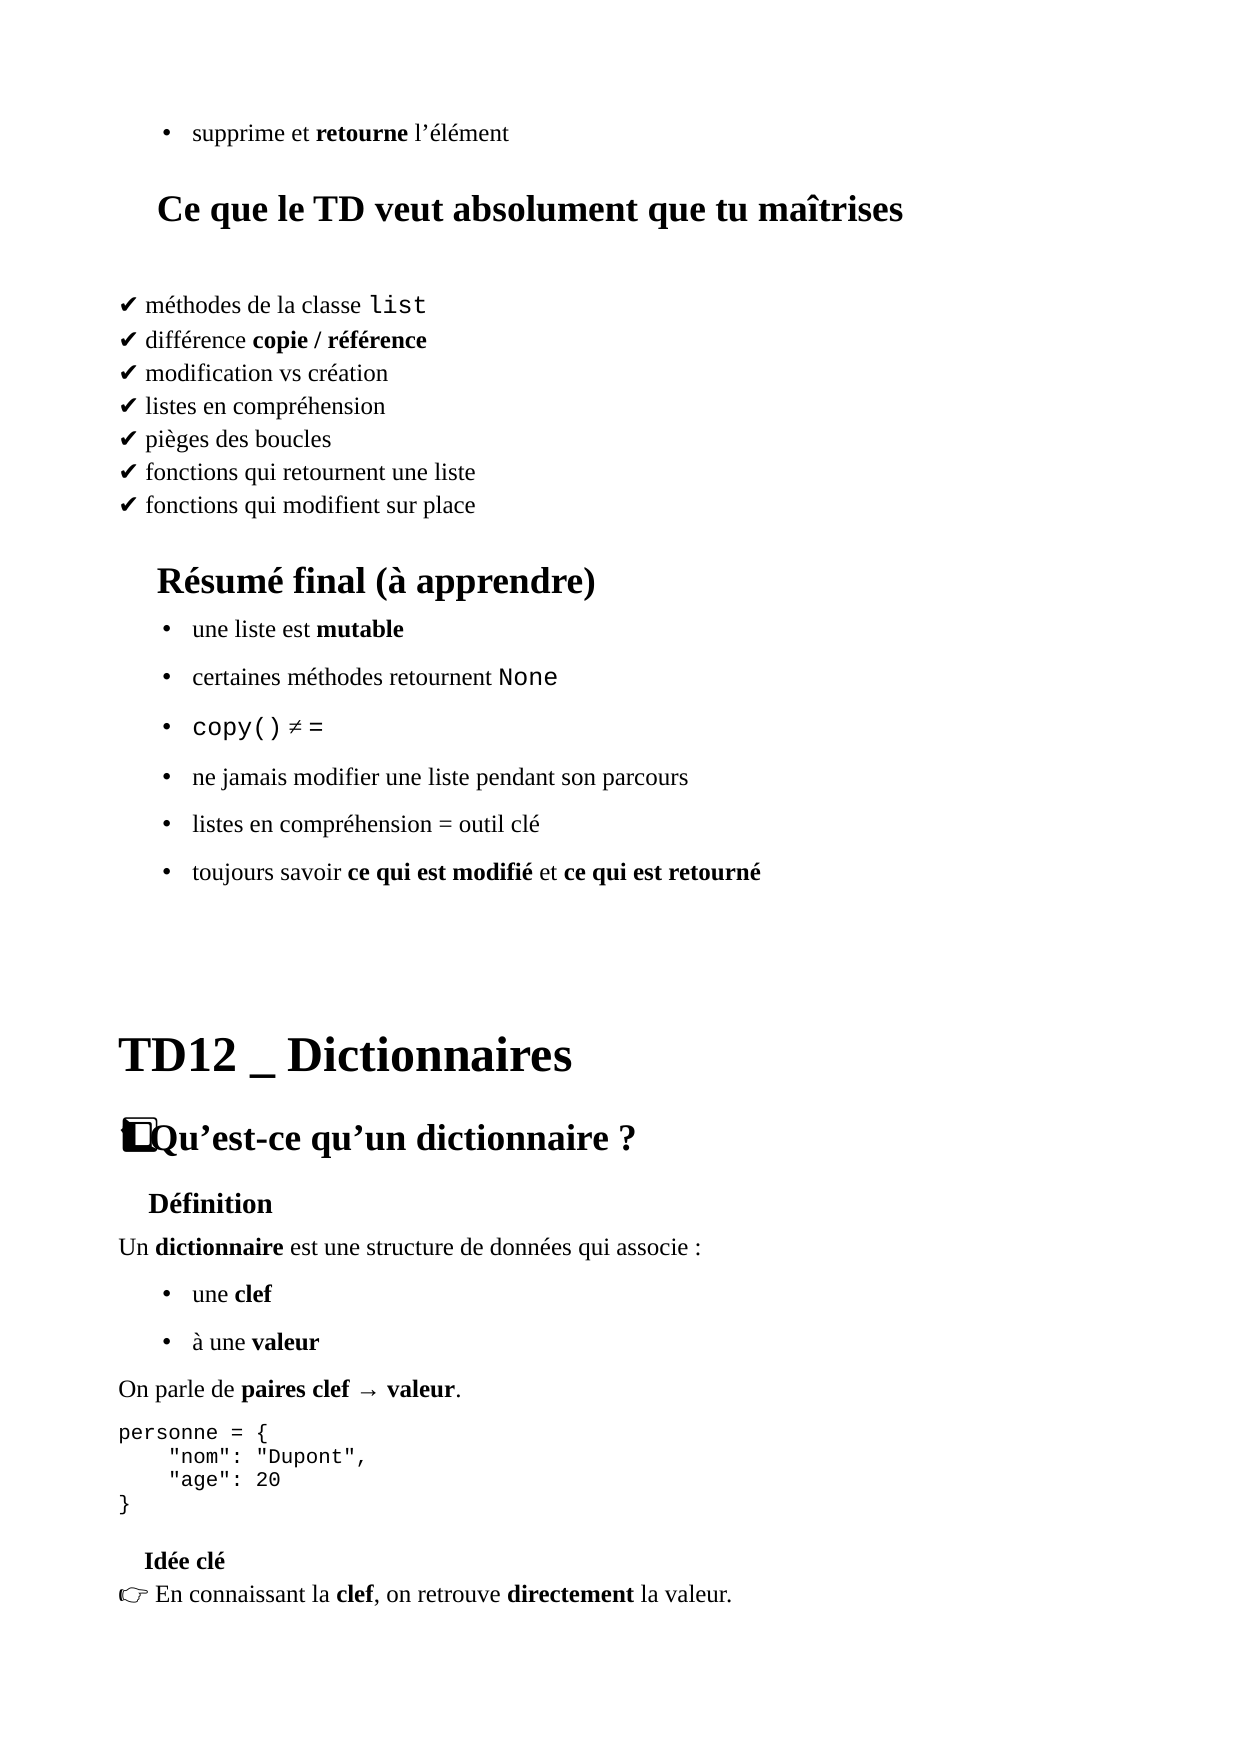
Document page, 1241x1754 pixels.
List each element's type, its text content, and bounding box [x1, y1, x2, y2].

list toujours savoir ce qui est modifié et ce qui est retourné [162, 857, 1122, 886]
subtitle TD12 _ Dictionnaires [118, 1025, 1122, 1082]
text "age": 20 [118, 1469, 1122, 1493]
list copy() ≠ = [162, 712, 1122, 742]
text personne = { [118, 1422, 1122, 1446]
text On parle de paires clef → valeur. [118, 1374, 1122, 1403]
text ✔️ méthodes de la classe list ✔️ différence copie / référence ✔️ modification vs création ✔️ listes en compréhension ✔️ pièges des boucles ✔️ fonctions qui retournent une liste ✔️ fonctions qui modifient sur place [118, 290, 1122, 519]
text "nom": "Dupont", [118, 1446, 1122, 1469]
subtitle 1️⃣ Qu’est-ce qu’un dictionnaire ? [118, 1116, 1122, 1159]
subtitle 🔟 Ce que le TD veut absolument que tu maîtrises [118, 187, 1122, 230]
text 🧠 Idée clé 👉 En connaissant la clef, on retrouve directement la valeur. [118, 1546, 1122, 1608]
text } [118, 1493, 1122, 1517]
text Un dictionnaire est une structure de données qui associe : [118, 1232, 1122, 1261]
list supprime et retourne l’élément [162, 118, 1122, 147]
list une liste est mutable [162, 614, 1122, 643]
list listes en compréhension = outil clé [162, 809, 1122, 838]
list à une valeur [162, 1327, 1122, 1356]
list certaines méthodes retournent None [162, 662, 1122, 692]
list une clef [162, 1279, 1122, 1308]
subtitle 🧠 Résumé final (à apprendre) [118, 558, 1122, 602]
subtitle 🔹 Définition [118, 1186, 1122, 1219]
list ne jamais modifier une liste pendant son parcours [162, 762, 1122, 790]
